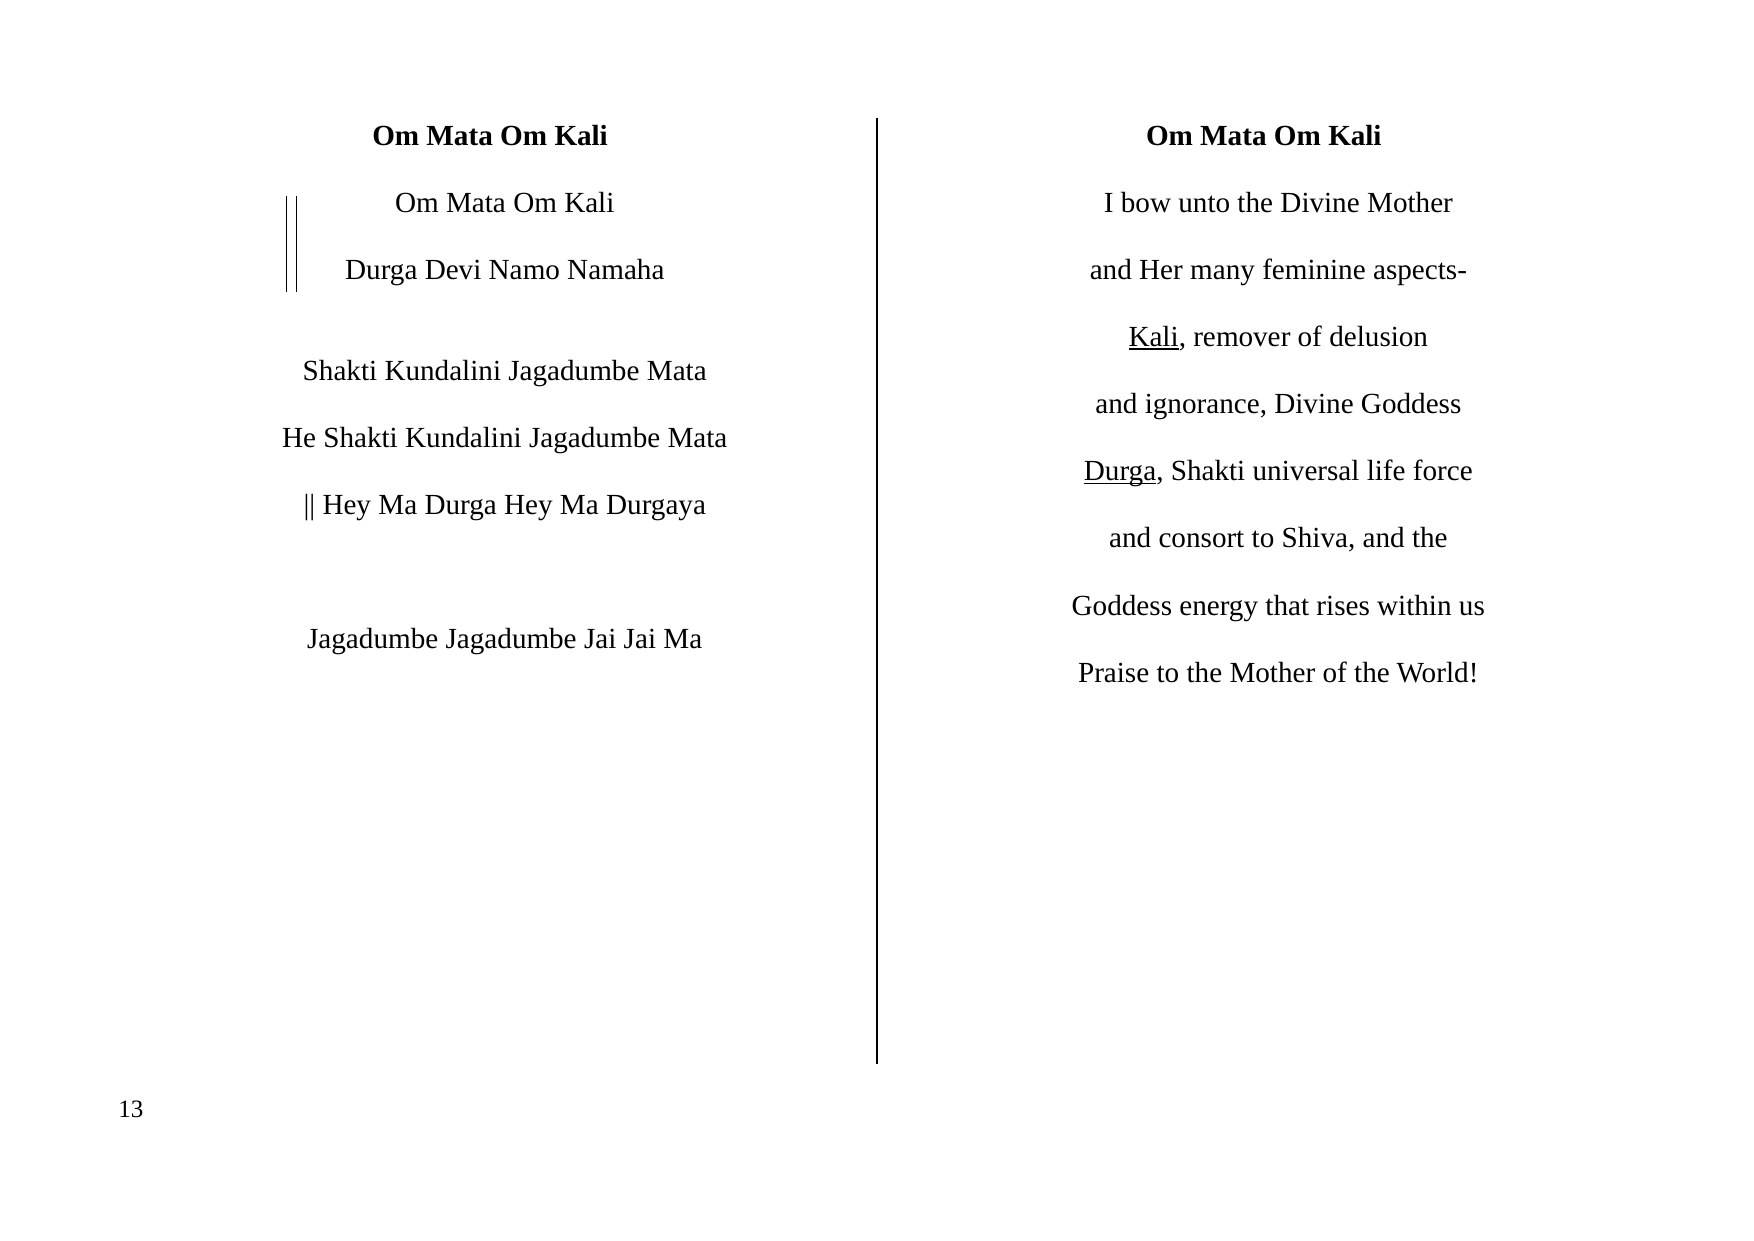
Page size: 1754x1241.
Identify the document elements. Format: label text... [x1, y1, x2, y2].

text and ignorance, Divine Goddess [892, 386, 1635, 420]
text || Hey Ma Durga Hey Ma Durgaya [118, 487, 862, 521]
text Om Mata Om Kali [118, 118, 862, 152]
text Durga, Shakti universal life force [892, 453, 1635, 487]
text Kali, remover of delusion [892, 319, 1635, 353]
text Durga Devi Namo Namaha [297, 252, 862, 286]
text Om Mata Om Kali [892, 118, 1635, 152]
text He Shakti Kundalini Jagadumbe Mata [118, 420, 862, 453]
text Praise to the Mother of the World! [892, 655, 1635, 688]
text Shakti Kundalini Jagadumbe Mata [118, 353, 862, 386]
text Goddess energy that rises within us [892, 588, 1635, 621]
text Om Mata Om Kali [118, 185, 862, 219]
text and Her many feminine aspects- [892, 252, 1635, 286]
text I bow unto the Divine Mother [892, 185, 1635, 219]
text and consort to Shiva, and the [892, 521, 1635, 554]
text Jagadumbe Jagadumbe Jai Jai Ma [118, 621, 862, 655]
text [118, 252, 286, 286]
